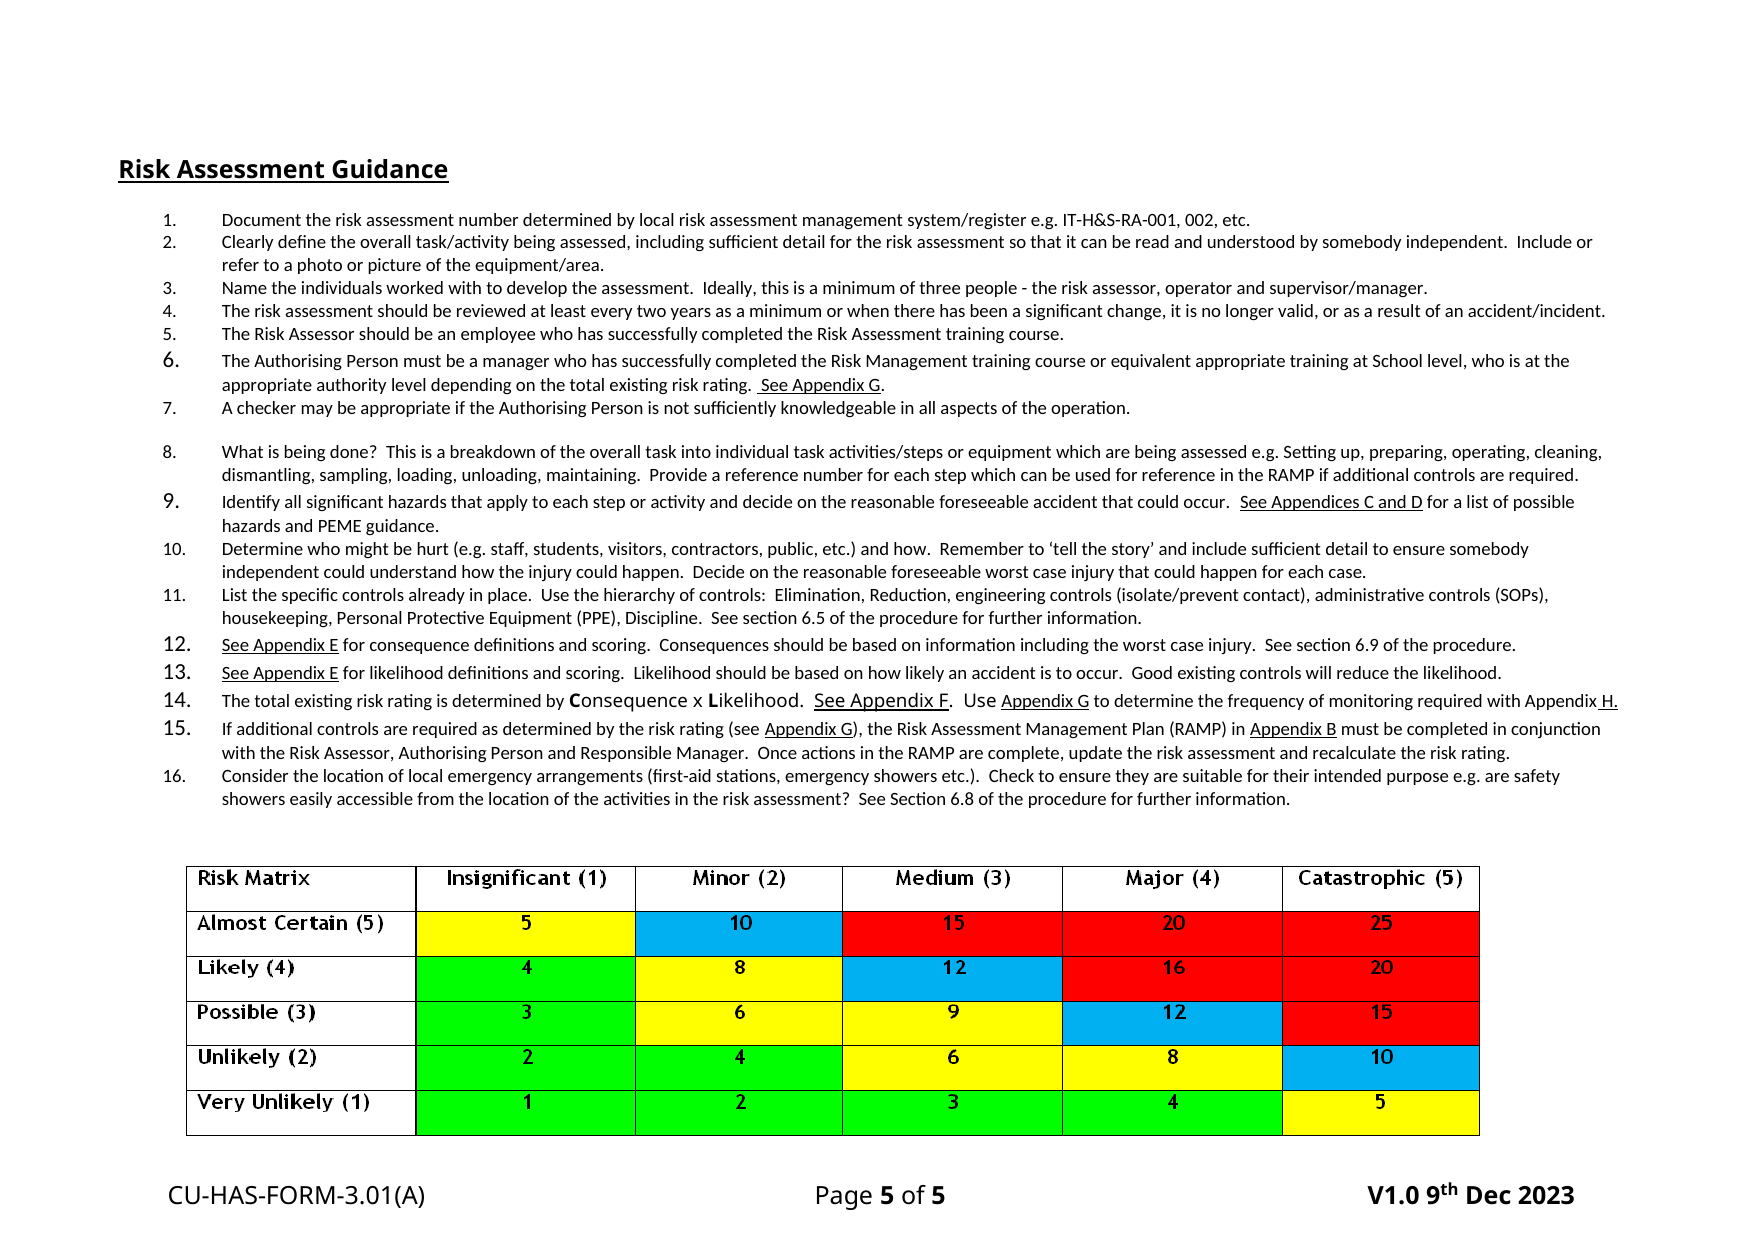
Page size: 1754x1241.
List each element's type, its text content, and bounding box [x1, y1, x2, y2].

list The total existing risk rating is determined by Consequence x Likelihood. See Appendix F. Use Appendix G to determine the frequency of monitoring required with Appendix H. [162, 685, 1624, 713]
list Determine who might be hurt (e.g. staff, students, visitors, contractors, public, etc.) and how. Remember to ‘tell the story’ and include sufficient detail to ensure somebody independent could understand how the injury could happen. Decide on the reasonable foreseeable worst case injury that could happen for each case. [162, 537, 1624, 583]
list A checker may be appropriate if the Authorising Person is not sufficiently knowledgeable in all aspects of the operation. [162, 396, 1624, 419]
list What is being done? This is a breakdown of the overall task into individual task activities/steps or equipment which are being assessed e.g. Setting up, preparing, operating, cleaning, dismantling, sampling, loading, unloading, maintaining. Provide a reference number for each step which can be used for reference in the RAMP if additional controls are required. [162, 441, 1624, 487]
list See Appendix E for likelihood definitions and scoring. Likelihood should be based on how likely an accident is to occur. Good existing controls will reduce the likelihood. [162, 657, 1624, 685]
text Risk Assessment Guidance [118, 152, 1624, 186]
list The Authorising Person must be a manager who has successfully completed the Risk Management training course or equivalent appropriate training at School level, who is at the appropriate authority level depending on the total existing risk rating. See Appendix G. [162, 345, 1624, 396]
list Clearly define the overall task/activity being assessed, including sufficient detail for the risk assessment so that it can be read and understood by somebody independent. Include or refer to a photo or picture of the equipment/area. [162, 231, 1624, 277]
list List the specific controls already in place. Use the hierarchy of controls: Elimination, Reduction, engineering controls (isolate/prevent contact), administrative controls (SOPs), housekeeping, Personal Protective Equipment (PPE), Discipline. See section 6.5 of the procedure for further information. [162, 583, 1624, 629]
list The Risk Assessor should be an employee who has successfully completed the Risk Assessment training course. [162, 322, 1624, 345]
list The risk assessment should be reviewed at least every two years as a minimum or when there has been a significant change, it is no longer valid, or as a result of an accident/incident. [162, 299, 1624, 322]
list Document the risk assessment number determined by local risk assessment management system/register e.g. IT-H&S-RA-001, 002, etc. [162, 208, 1624, 231]
list Name the individuals worked with to develop the assessment. Ideally, this is a minimum of three people - the risk assessor, operator and supervisor/manager. [162, 277, 1624, 299]
list See Appendix E for consequence definitions and scoring. Consequences should be based on information including the worst case injury. See section 6.9 of the procedure. [162, 629, 1624, 657]
list Consider the location of local emergency arrangements (first-aid stations, emergency showers etc.). Check to ensure they are suitable for their intended purpose e.g. are safety showers easily accessible from the location of the activities in the risk assessment? See Section 6.8 of the procedure for further information. [162, 764, 1624, 810]
list Identify all significant hazards that apply to each step or activity and decide on the reasonable foreseeable accident that could occur. See Appendices C and D for a list of possible hazards and PEME guidance. [162, 487, 1624, 537]
list If additional controls are required as determined by the risk rating (see Appendix G), the Risk Assessment Management Plan (RAMP) in Appendix B must be completed in conjunction with the Risk Assessor, Authorising Person and Responsible Manager. Once actions in the RAMP are complete, update the risk assessment and recalculate the risk rating. [162, 713, 1624, 764]
